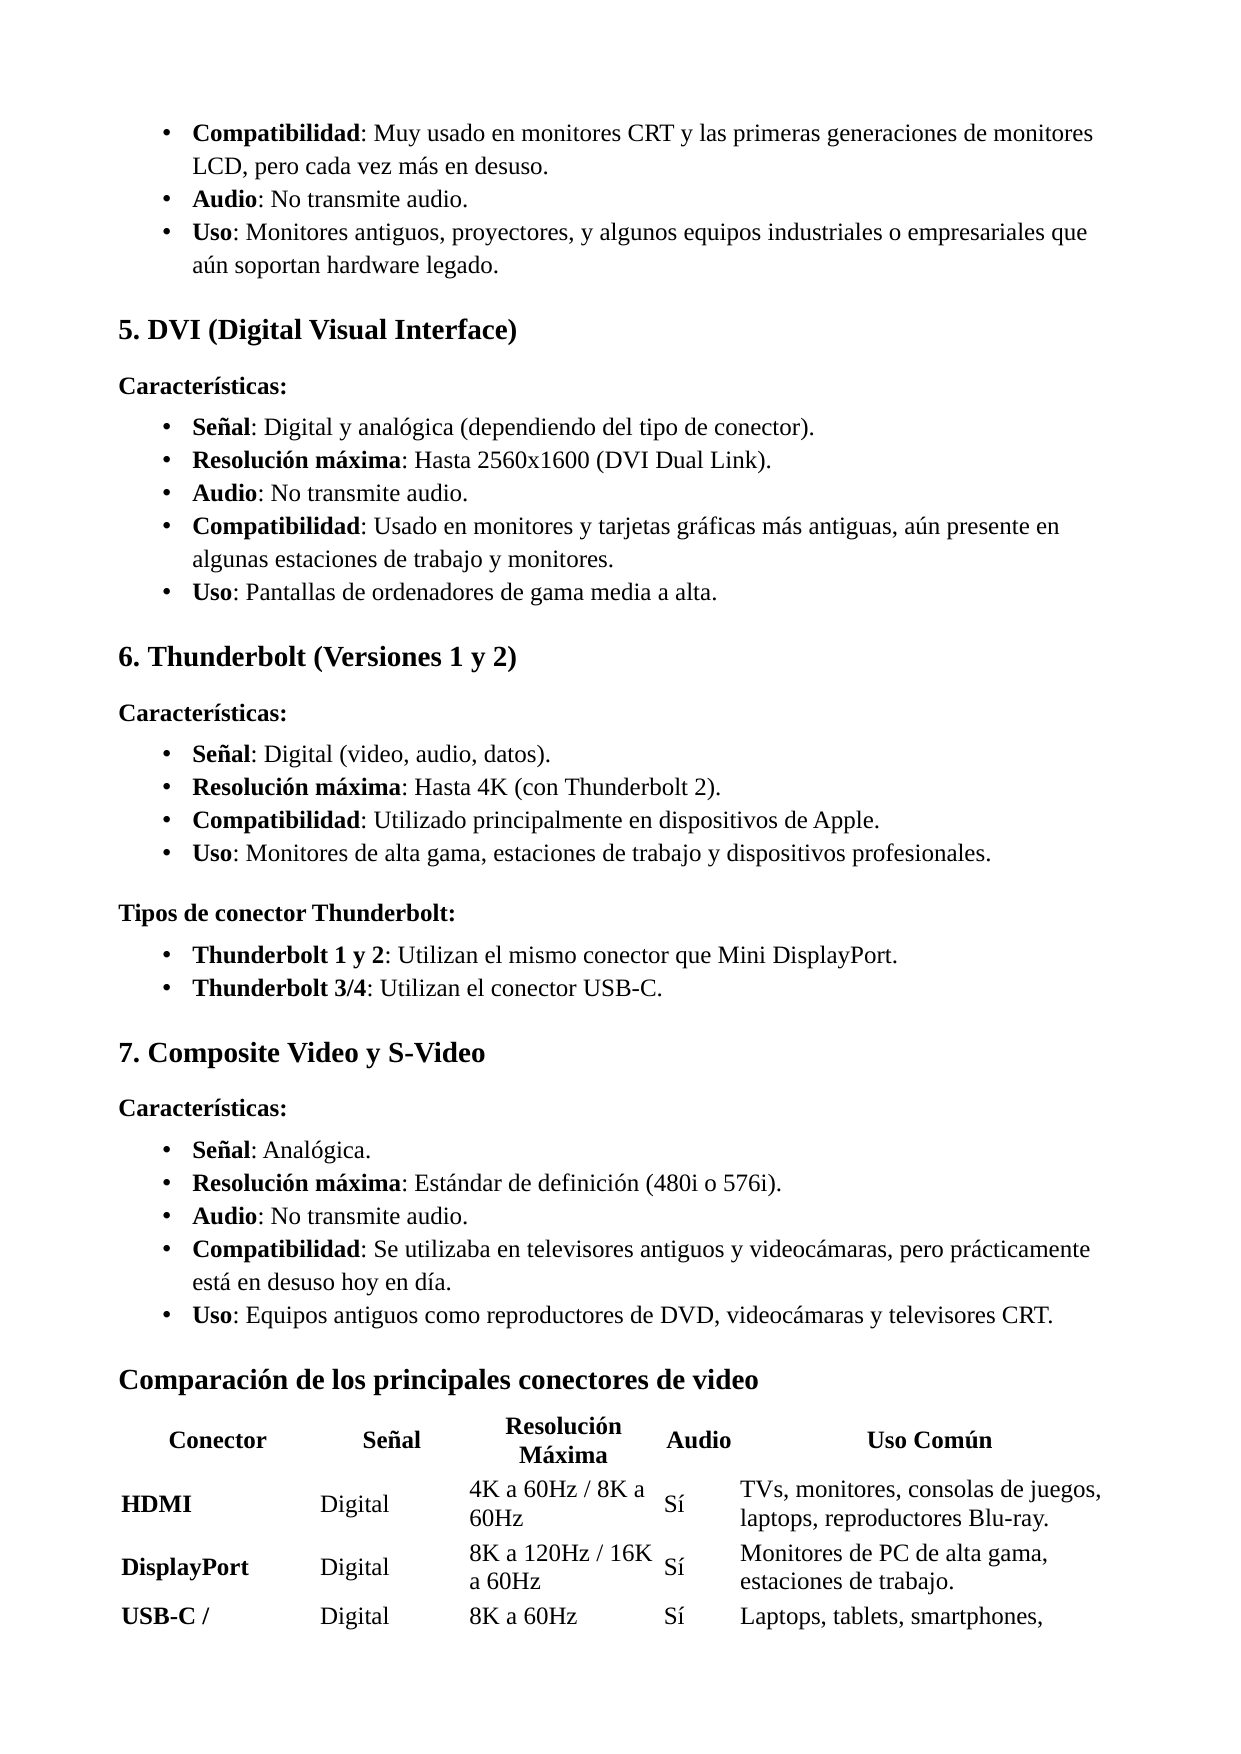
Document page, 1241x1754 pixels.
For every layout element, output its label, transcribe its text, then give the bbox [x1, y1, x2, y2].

table_cell Sí [661, 1535, 737, 1598]
subtitle 7. Composite Video y S-Video [118, 1035, 1122, 1068]
list Thunderbolt 1 y 2: Utilizan el mismo conector que Mini DisplayPort. [162, 940, 1122, 968]
subtitle 6. Thunderbolt (Versiones 1 y 2) [118, 639, 1122, 673]
list Resolución máxima: Hasta 2560x1600 (DVI Dual Link). [162, 445, 1122, 474]
list Compatibilidad: Usado en monitores y tarjetas gráficas más antiguas, aún presente en algunas estaciones de trabajo y monitores. [162, 511, 1122, 573]
table_header Audio [661, 1408, 737, 1471]
list Uso: Monitores de alta gama, estaciones de trabajo y dispositivos profesionales. [162, 838, 1122, 867]
table_cell 8K a 120Hz / 16K a 60Hz [466, 1535, 661, 1598]
table_header Señal [317, 1408, 466, 1471]
subtitle Características: [118, 698, 1122, 727]
subtitle Comparación de los principales conectores de video [118, 1362, 1122, 1396]
table_cell Sí [661, 1598, 737, 1633]
table_cell Monitores de PC de alta gama, estaciones de trabajo. [737, 1535, 1122, 1598]
list Compatibilidad: Utilizado principalmente en dispositivos de Apple. [162, 805, 1122, 834]
list Audio: No transmite audio. [162, 184, 1122, 213]
list Compatibilidad: Se utilizaba en televisores antiguos y videocámaras, pero prácticamente está en desuso hoy en día. [162, 1234, 1122, 1296]
list Uso: Pantallas de ordenadores de gama media a alta. [162, 577, 1122, 606]
list Audio: No transmite audio. [162, 478, 1122, 507]
list Thunderbolt 3/4: Utilizan el conector USB-C. [162, 973, 1122, 1001]
list Compatibilidad: Muy usado en monitores CRT y las primeras generaciones de monitores LCD, pero cada vez más en desuso. [162, 118, 1122, 180]
list Señal: Digital y analógica (dependiendo del tipo de conector). [162, 412, 1122, 441]
table_cell HDMI [118, 1471, 317, 1535]
list Audio: No transmite audio. [162, 1201, 1122, 1229]
table_cell Digital [317, 1535, 466, 1598]
list Señal: Analógica. [162, 1135, 1122, 1163]
list Resolución máxima: Hasta 4K (con Thunderbolt 2). [162, 772, 1122, 801]
table_header Conector [118, 1408, 317, 1471]
subtitle 5. DVI (Digital Visual Interface) [118, 312, 1122, 346]
subtitle Características: [118, 371, 1122, 400]
subtitle Características: [118, 1093, 1122, 1122]
list Resolución máxima: Estándar de definición (480i o 576i). [162, 1168, 1122, 1196]
table_cell Laptops, tablets, smartphones, [737, 1598, 1122, 1633]
table_cell 4K a 60Hz / 8K a 60Hz [466, 1471, 661, 1535]
table_cell Digital [317, 1598, 466, 1633]
list Señal: Digital (video, audio, datos). [162, 739, 1122, 768]
table_cell Sí [661, 1471, 737, 1535]
list Uso: Equipos antiguos como reproductores de DVD, videocámaras y televisores CRT. [162, 1300, 1122, 1328]
table_cell DisplayPort [118, 1535, 317, 1598]
table_cell USB-C / [118, 1598, 317, 1633]
table_cell 8K a 60Hz [466, 1598, 661, 1633]
table_header Resolución Máxima [466, 1408, 661, 1471]
table_header Uso Común [737, 1408, 1122, 1471]
list Uso: Monitores antiguos, proyectores, y algunos equipos industriales o empresariales que aún soportan hardware legado. [162, 217, 1122, 279]
subtitle Tipos de conector Thunderbolt: [118, 898, 1122, 927]
table_cell TVs, monitores, consolas de juegos, laptops, reproductores Blu-ray. [737, 1471, 1122, 1535]
table_cell Digital [317, 1471, 466, 1535]
